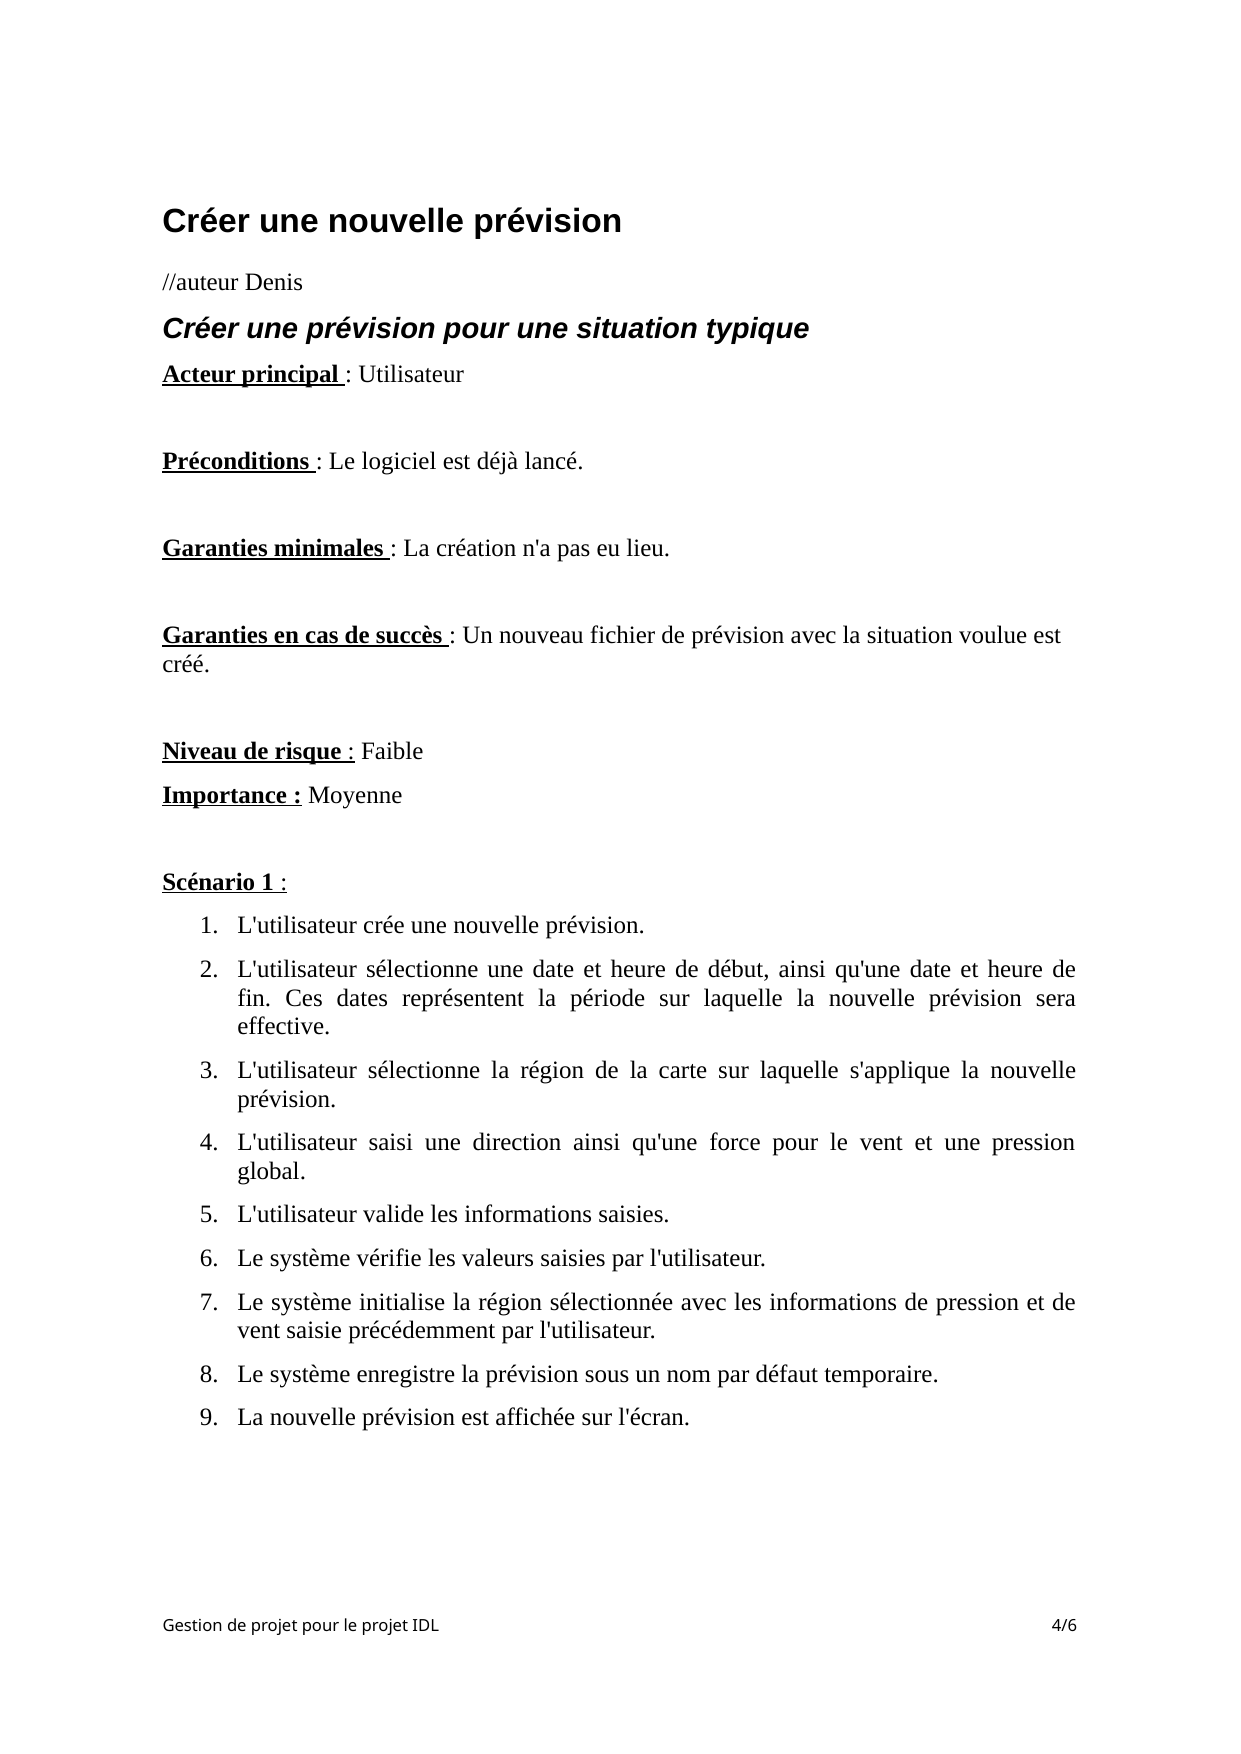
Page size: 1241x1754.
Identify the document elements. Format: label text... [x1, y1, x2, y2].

text //auteur Denis [162, 267, 1077, 296]
text Niveau de risque : Faible [162, 736, 1077, 765]
text Acteur principal : Utilisateur [162, 359, 1077, 388]
list Le système initialise la région sélectionnée avec les informations de pression et de vent saisie précédemment par l'utilisateur. [199, 1287, 1077, 1344]
list Le système vérifie les valeurs saisies par l'utilisateur. [199, 1243, 1077, 1272]
list L'utilisateur sélectionne une date et heure de début, ainsi qu'une date et heure de fin. Ces dates représentent la période sur laquelle la nouvelle prévision sera effective. [199, 954, 1077, 1040]
text Garanties en cas de succès : Un nouveau fichier de prévision avec la situation voulue est créé. [162, 620, 1077, 678]
list Le système enregistre la prévision sous un nom par défaut temporaire. [199, 1359, 1077, 1388]
text Importance : Moyenne [162, 780, 1077, 808]
subtitle Créer une nouvelle prévision [162, 201, 1077, 240]
list La nouvelle prévision est affichée sur l'écran. [199, 1402, 1077, 1431]
list L'utilisateur sélectionne la région de la carte sur laquelle s'applique la nouvelle prévision. [199, 1055, 1077, 1112]
list L'utilisateur crée une nouvelle prévision. [199, 910, 1077, 939]
text Préconditions : Le logiciel est déjà lancé. [162, 446, 1077, 475]
list L'utilisateur valide les informations saisies. [199, 1199, 1077, 1228]
list L'utilisateur saisi une direction ainsi qu'une force pour le vent et une pression global. [199, 1127, 1077, 1185]
text Garanties minimales : La création n'a pas eu lieu. [162, 533, 1077, 562]
subtitle Créer une prévision pour une situation typique [162, 311, 1077, 344]
text Scénario 1 : [162, 867, 1077, 896]
